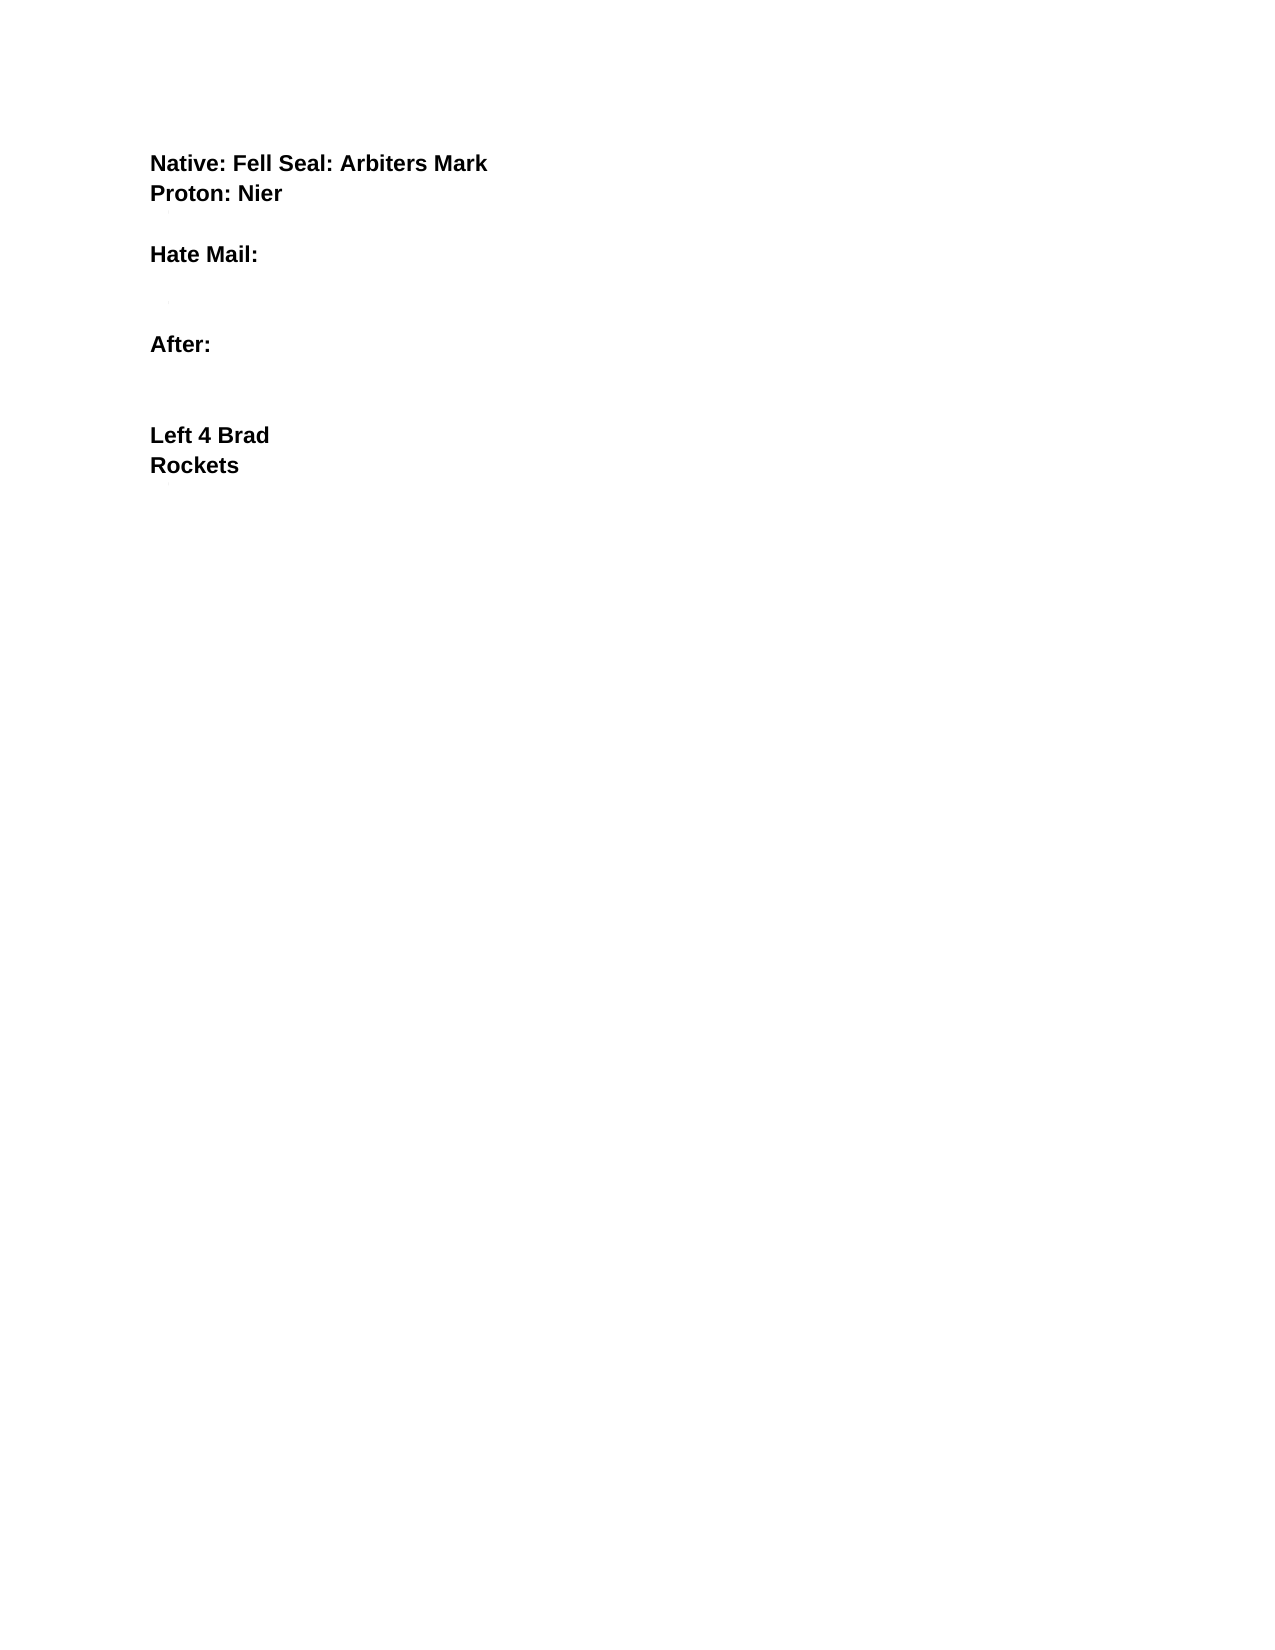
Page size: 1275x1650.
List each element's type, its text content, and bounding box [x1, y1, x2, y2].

text Left 4 Brad [150, 422, 1125, 448]
text Native: Fell Seal: Arbiters Mark [150, 150, 1125, 176]
text Rockets [150, 452, 1125, 478]
text Proton: Nier [150, 180, 1125, 207]
text Hate Mail: [150, 241, 1125, 267]
text After: [150, 331, 1125, 358]
